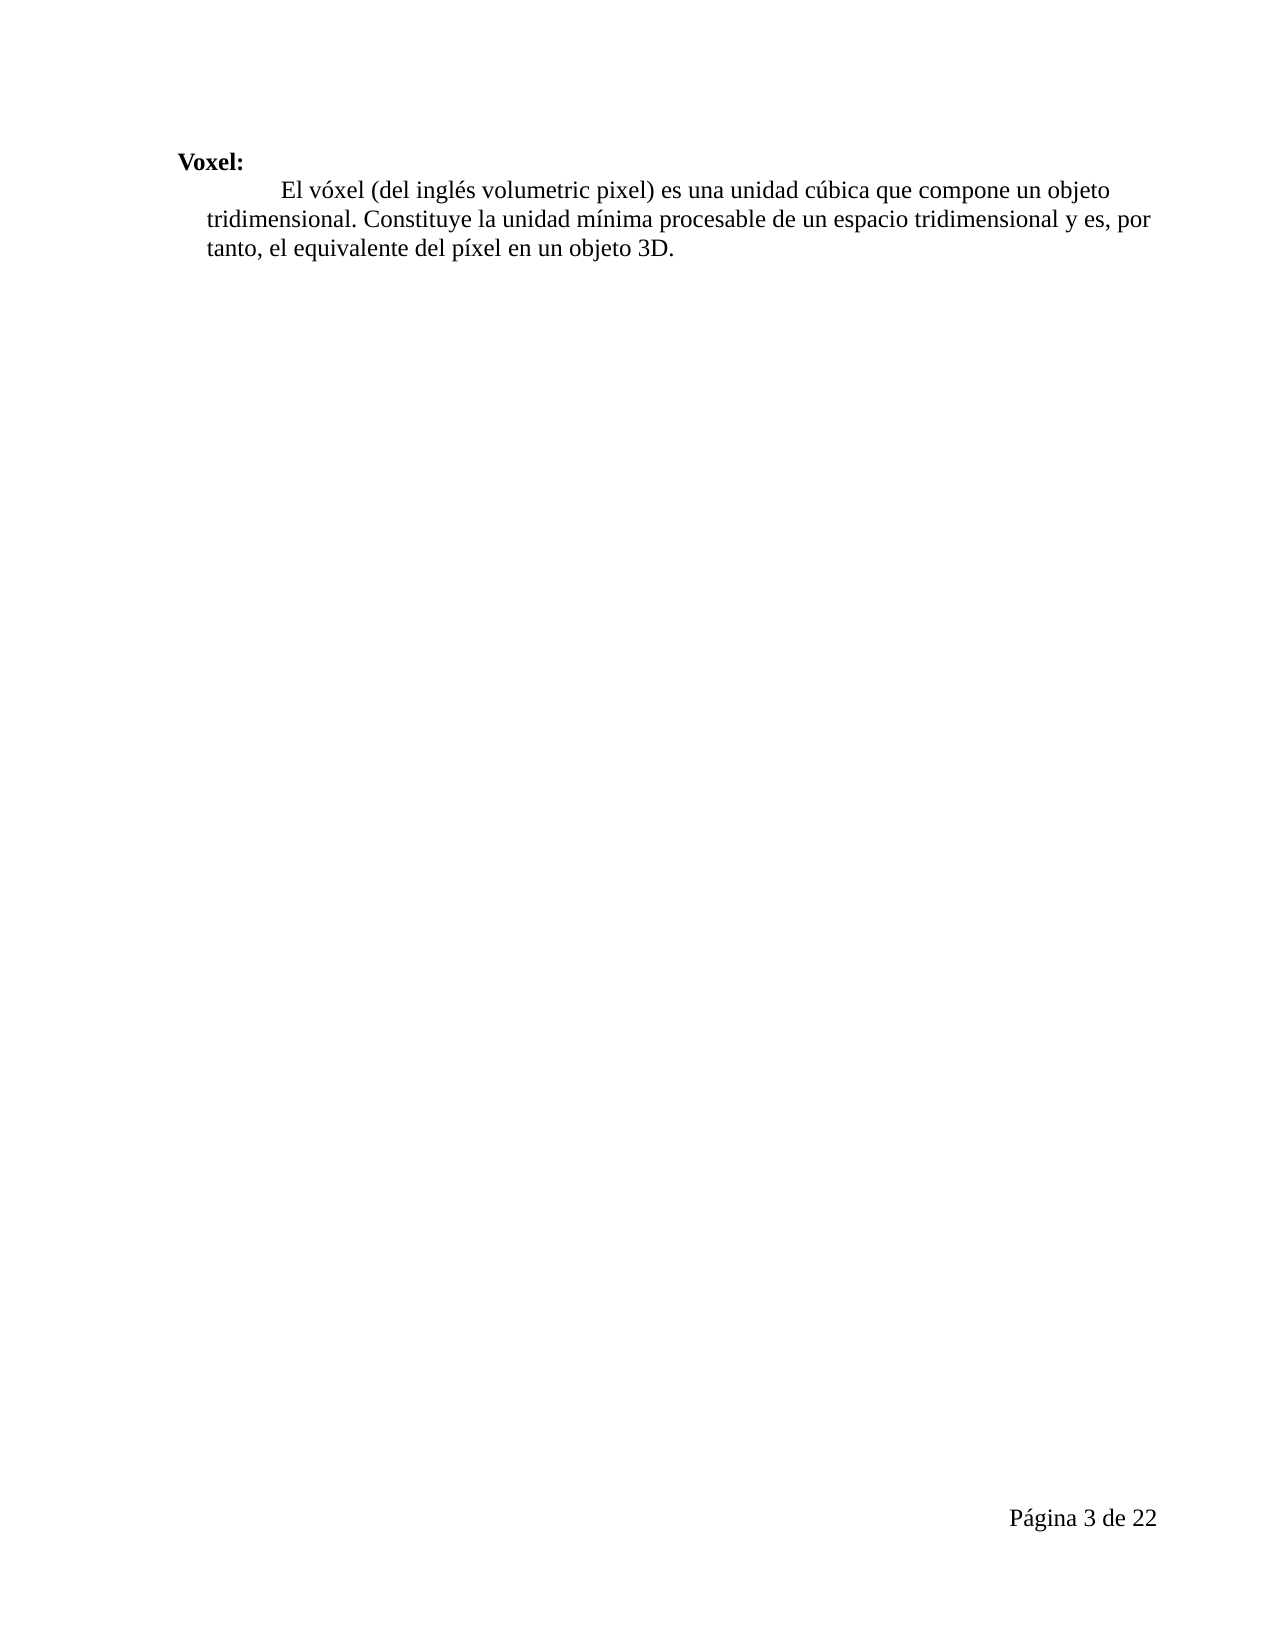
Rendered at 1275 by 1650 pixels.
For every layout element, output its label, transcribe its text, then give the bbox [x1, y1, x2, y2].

text El vóxel (del inglés volumetric pixel) es una unidad cúbica que compone un objeto tridimensional. Constituye la unidad mínima procesable de un espacio tridimensional y es, por tanto, el equivalente del píxel en un objeto 3D. [207, 176, 1157, 262]
text Voxel: [177, 147, 1157, 176]
